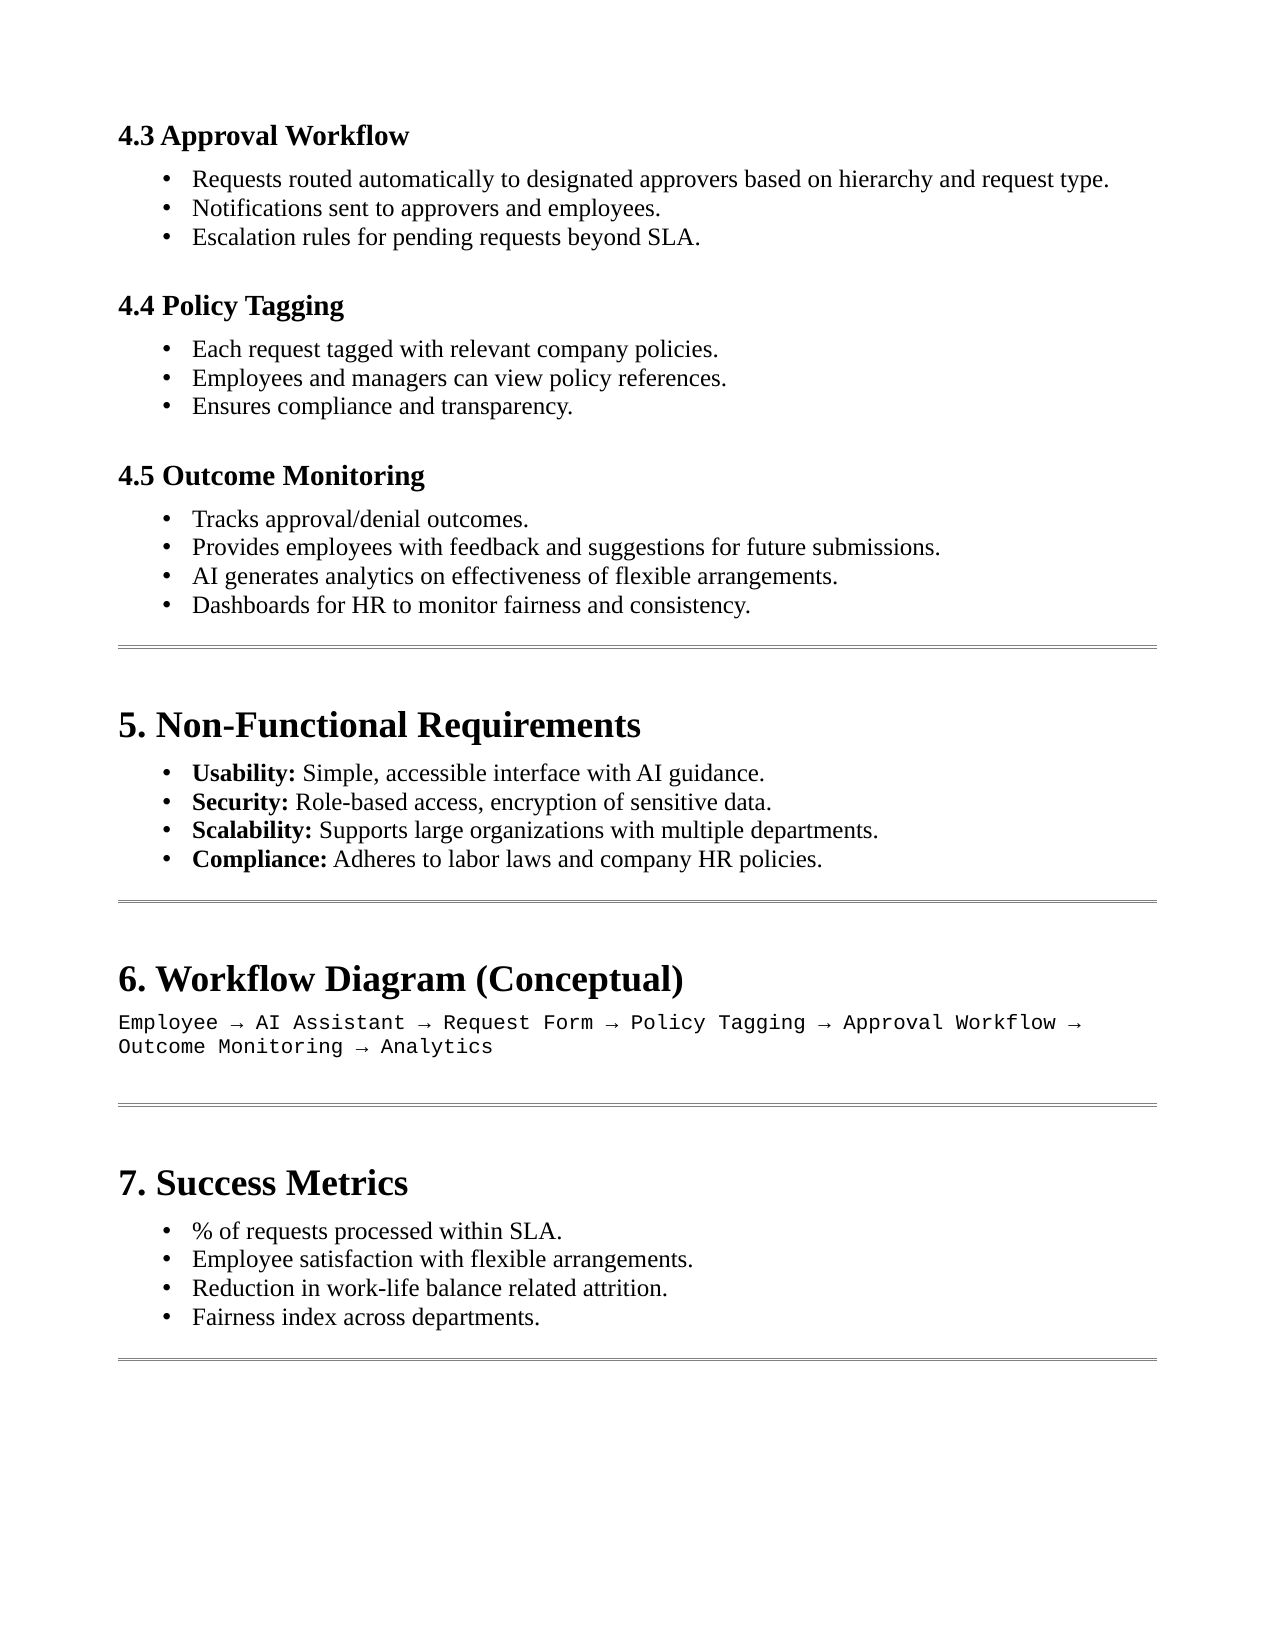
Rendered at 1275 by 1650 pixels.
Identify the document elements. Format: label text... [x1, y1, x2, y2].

subtitle 4.4 Policy Tagging [118, 288, 1157, 321]
text Employee → AI Assistant → Request Form → Policy Tagging → Approval Workflow → Outcome Monitoring → Analytics [118, 1012, 1157, 1059]
list Security: Role-based access, encryption of sensitive data. [162, 787, 1157, 816]
list Usability: Simple, accessible interface with AI guidance. [162, 758, 1157, 787]
list Requests routed automatically to designated approvers based on hierarchy and request type. [162, 164, 1157, 193]
subtitle 4.3 Approval Workflow [118, 118, 1157, 152]
subtitle 4.5 Outcome Monitoring [118, 458, 1157, 491]
subtitle 6. Workflow Diagram (Conceptual) [118, 957, 1157, 1000]
list Escalation rules for pending requests beyond SLA. [162, 222, 1157, 250]
list AI generates analytics on effectiveness of flexible arrangements. [162, 561, 1157, 590]
list Reduction in work-life balance related attrition. [162, 1273, 1157, 1302]
list Fairness index across departments. [162, 1302, 1157, 1331]
list Employees and managers can view policy references. [162, 363, 1157, 391]
subtitle 7. Success Metrics [118, 1160, 1157, 1203]
list % of requests processed within SLA. [162, 1216, 1157, 1244]
list Scalability: Supports large organizations with multiple departments. [162, 816, 1157, 844]
list Each request tagged with relevant company policies. [162, 334, 1157, 363]
list Notifications sent to approvers and employees. [162, 193, 1157, 222]
list Tracks approval/denial outcomes. [162, 504, 1157, 532]
list Compliance: Adheres to labor laws and company HR policies. [162, 844, 1157, 873]
list Employee satisfaction with flexible arrangements. [162, 1244, 1157, 1273]
list Ensures compliance and transparency. [162, 391, 1157, 420]
list Dashboards for HR to monitor fairness and consistency. [162, 590, 1157, 619]
subtitle 5. Non‑Functional Requirements [118, 702, 1157, 746]
list Provides employees with feedback and suggestions for future submissions. [162, 532, 1157, 561]
